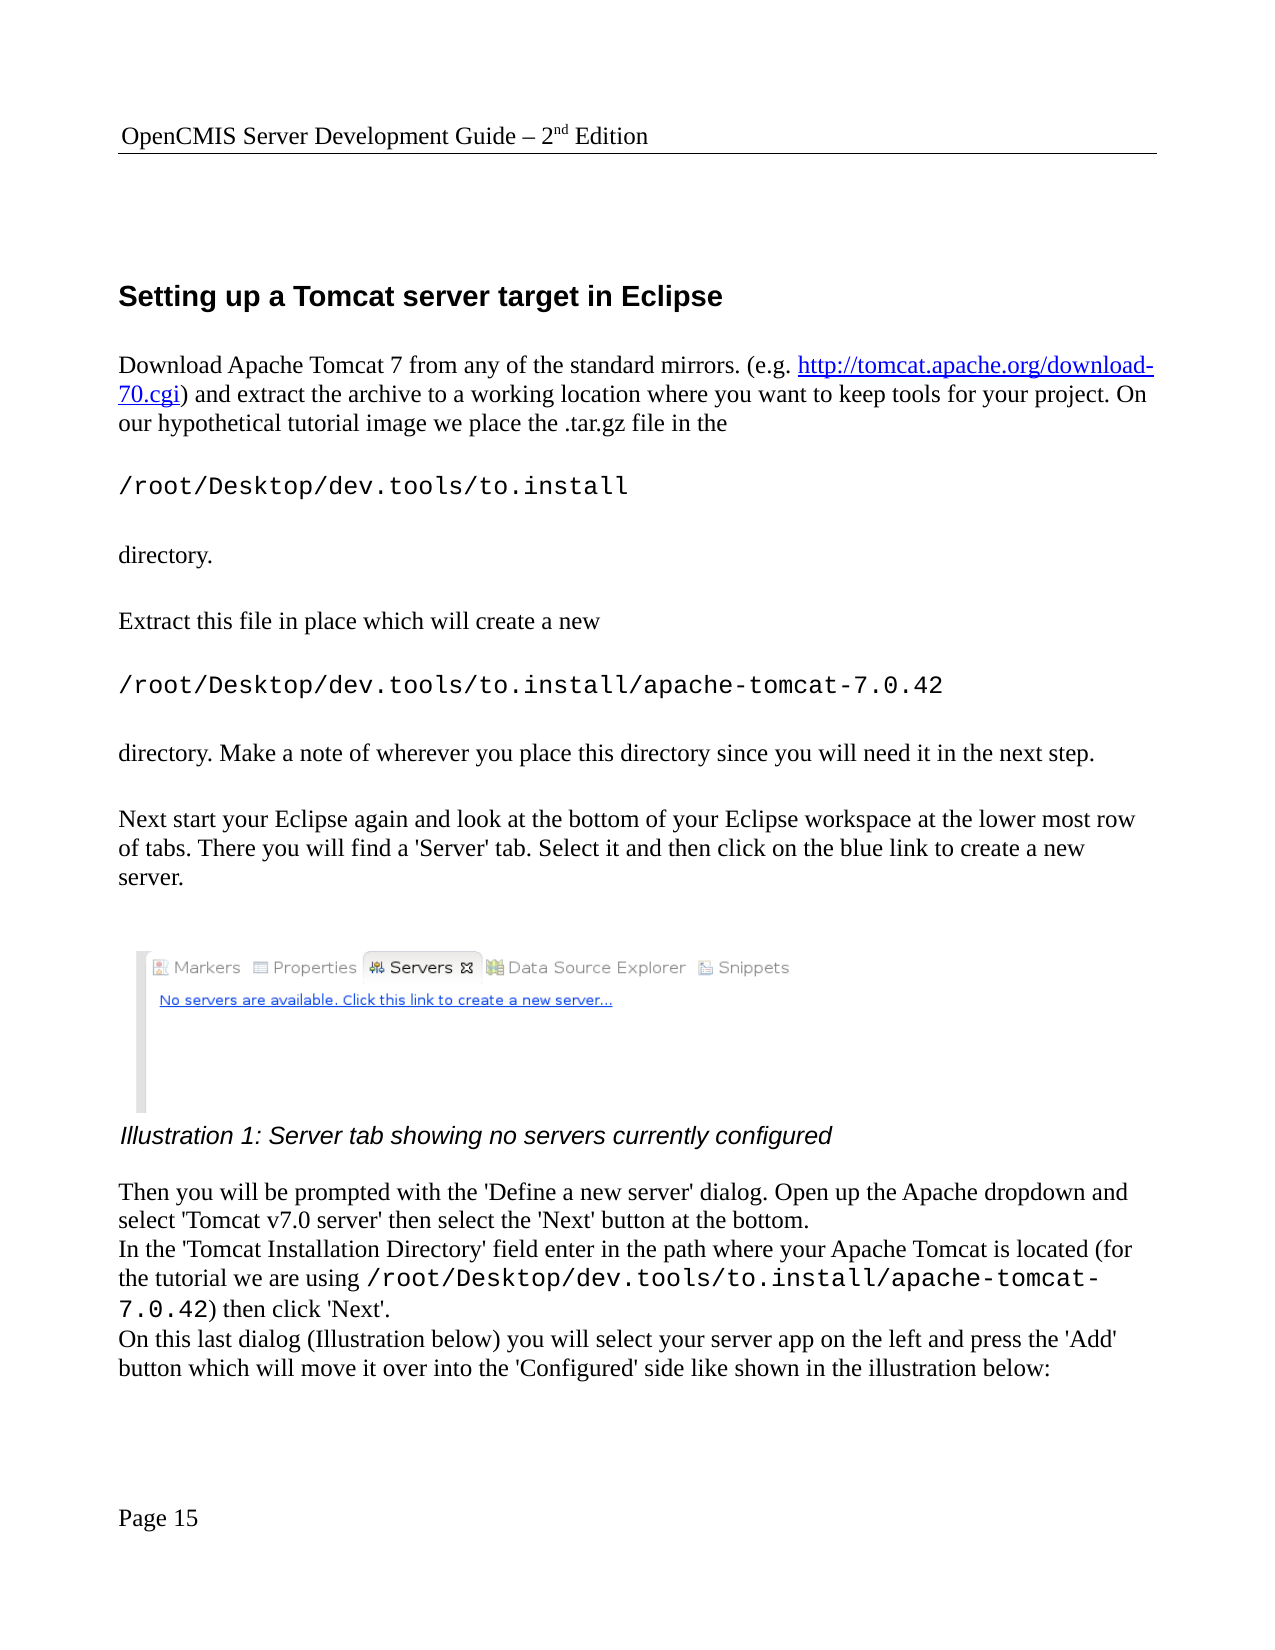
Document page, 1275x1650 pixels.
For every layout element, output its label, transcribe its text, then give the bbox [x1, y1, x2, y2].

list On this last dialog (Illustration below) you will select your server app on the left and press the 'Add' button which will move it over into the 'Configured' side like shown in the illustration below: [118, 1324, 1157, 1382]
list Next start your Eclipse again and look at the bottom of your Eclipse workspace at the lower most row of tabs. There you will find a 'Server' tab. Select it and then click on the blue link to create a new server. [118, 804, 1157, 891]
picture [136, 951, 984, 1113]
list /root/Desktop/dev.tools/to.install [118, 474, 1157, 502]
list Illustration 1: Server tab showing no servers currently configured [120, 942, 1002, 1150]
list directory. [118, 540, 1157, 568]
list directory. Make a note of wherever you place this directory since you will need it in the next step. [118, 738, 1157, 767]
list Extract this file in place which will create a new [118, 606, 1157, 635]
subtitle Setting up a Tomcat server target in Eclipse [118, 279, 1157, 313]
list /root/Desktop/dev.tools/to.install/apache-tomcat-7.0.42 [118, 672, 1157, 701]
list Download Apache Tomcat 7 from any of the standard mirrors. (e.g. http://tomcat.apache.org/download-70.cgi) and extract the archive to a working location where you want to keep tools for your project. On our hypothetical tutorial image we place the .tar.gz file in the [118, 350, 1157, 436]
list Then you will be prompted with the 'Define a new server' dialog. Open up the Apache dropdown and select 'Tomcat v7.0 server' then select the 'Next' button at the bottom. [118, 1177, 1157, 1234]
list In the 'Tomcat Installation Directory' field enter in the path where your Apache Tomcat is located (for the tutorial we are using /root/Desktop/dev.tools/to.install/apache-tomcat-7.0.42) then click 'Next'. [118, 1234, 1157, 1324]
